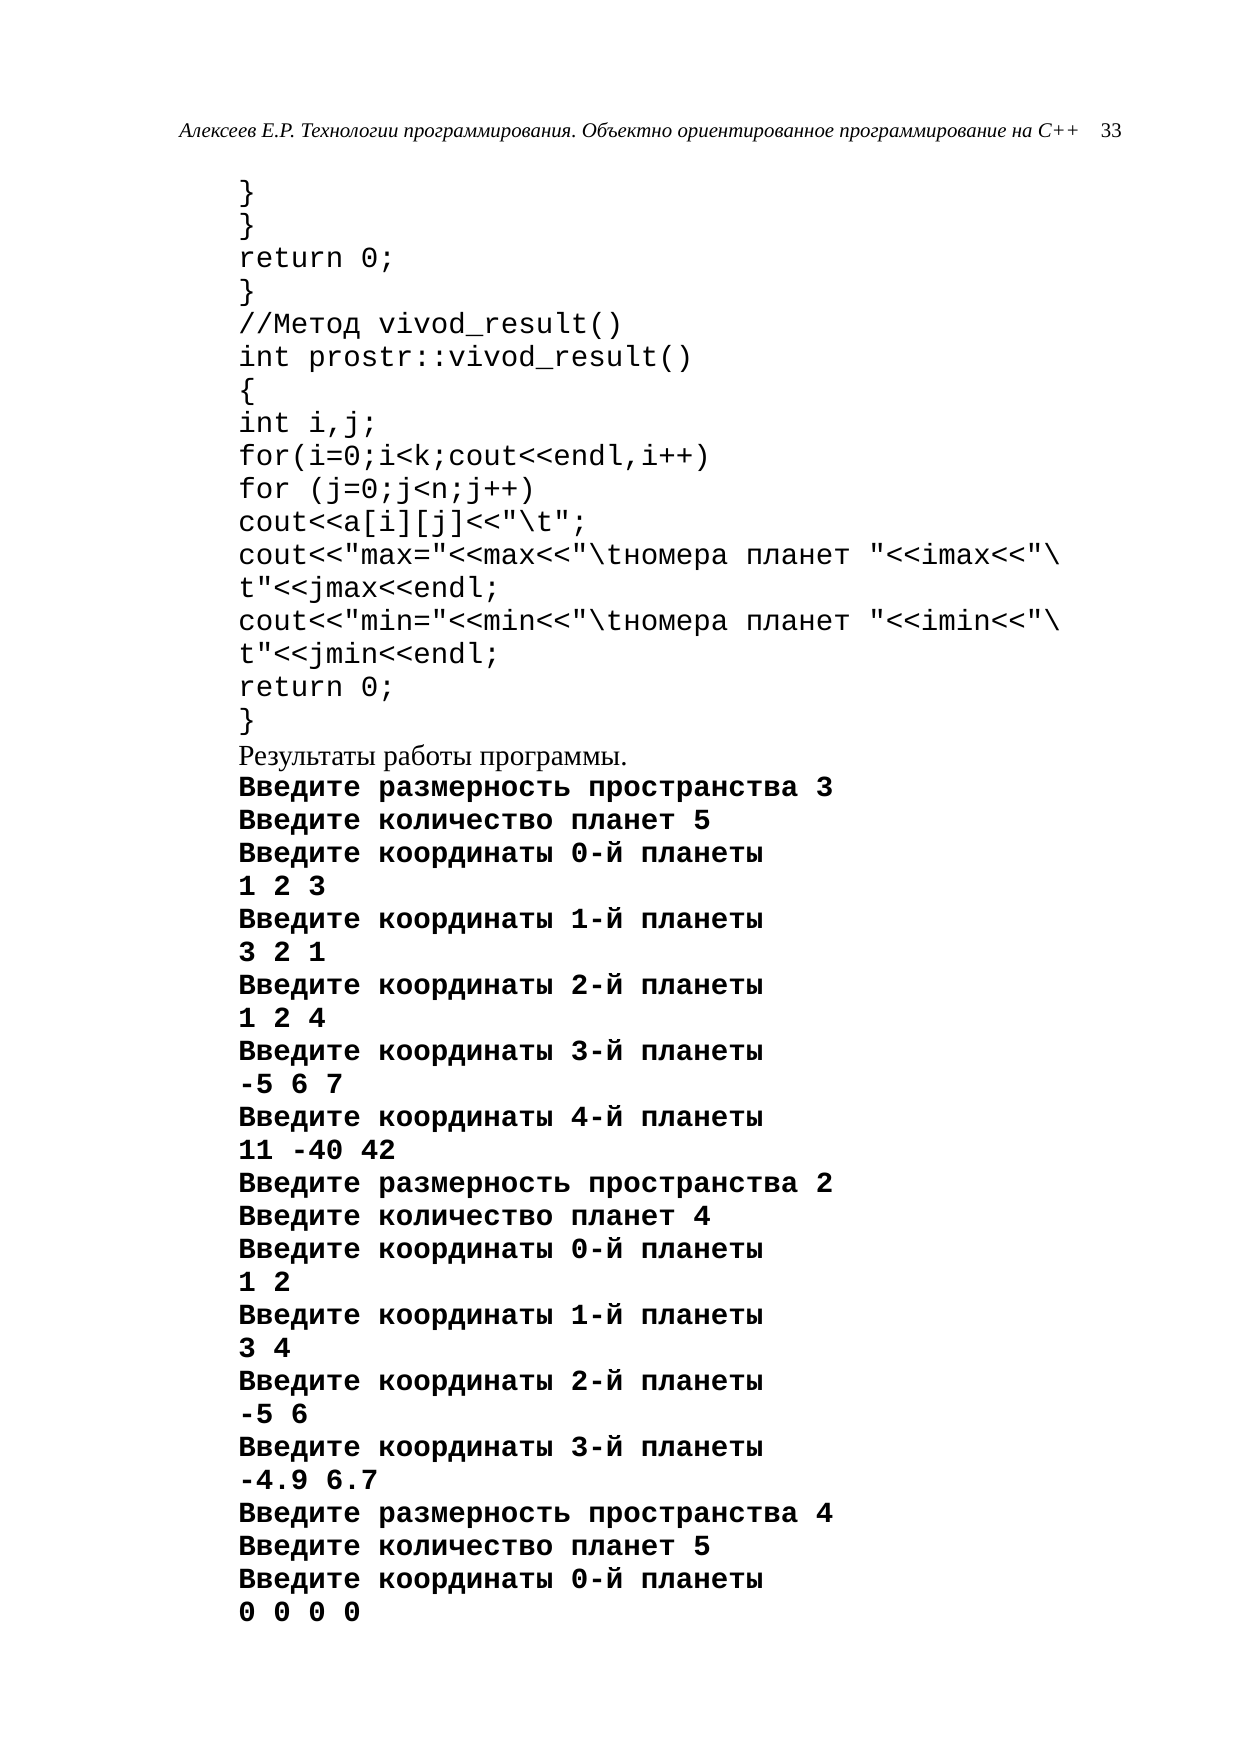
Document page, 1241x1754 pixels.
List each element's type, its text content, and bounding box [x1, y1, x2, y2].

text Введите размерность пространства 3 [238, 772, 1121, 805]
text Введите координаты 3-й планеты [238, 1432, 1121, 1465]
text } [238, 210, 1121, 243]
text 1 2 3 [238, 871, 1121, 904]
text -5 6 7 [238, 1069, 1121, 1102]
text for (j=0;j<n;j++) [238, 474, 1121, 507]
text 11 -40 42 [238, 1135, 1121, 1168]
text return 0; [238, 243, 1121, 276]
text Введите координаты 4-й планеты [238, 1102, 1121, 1135]
text int i,j; [238, 408, 1121, 441]
text Введите координаты 1-й планеты [238, 904, 1121, 937]
text return 0; [238, 672, 1121, 705]
text Введите количество планет 5 [238, 1531, 1121, 1564]
text } [238, 177, 1121, 210]
text -5 6 [238, 1399, 1121, 1432]
text { [238, 375, 1121, 408]
text Введите количество планет 4 [238, 1201, 1121, 1234]
text Введите координаты 0-й планеты [238, 1564, 1121, 1597]
text 1 2 4 [238, 1003, 1121, 1036]
text Введите координаты 3-й планеты [238, 1036, 1121, 1069]
text //Метод vivod_result() [238, 309, 1121, 342]
text Введите размерность пространства 2 [238, 1168, 1121, 1201]
text } [238, 276, 1121, 309]
text -4.9 6.7 [238, 1465, 1121, 1498]
text 0 0 0 0 [238, 1597, 1121, 1631]
text 3 4 [238, 1333, 1121, 1366]
text Результаты работы программы. [179, 738, 1121, 772]
text for(i=0;i<k;cout<<endl,i++) [238, 441, 1121, 474]
text int prostr::vivod_result() [238, 342, 1121, 375]
text Введите размерность пространства 4 [238, 1498, 1121, 1531]
text Введите количество планет 5 [238, 805, 1121, 838]
text } [238, 705, 1121, 738]
text Введите координаты 1-й планеты [238, 1300, 1121, 1333]
text 3 2 1 [238, 937, 1121, 970]
text Введите координаты 0-й планеты [238, 1234, 1121, 1267]
text cout<<a[i][j]<<"\t"; [238, 507, 1121, 540]
text cout<<"max="<<max<<"\tномера планет "<<imax<<"\t"<<jmax<<endl; [238, 540, 1121, 606]
text cout<<"min="<<min<<"\tномера планет "<<imin<<"\t"<<jmin<<endl; [238, 606, 1121, 672]
text 1 2 [238, 1267, 1121, 1300]
text Введите координаты 0-й планеты [238, 838, 1121, 871]
text Введите координаты 2-й планеты [238, 1366, 1121, 1399]
text Введите координаты 2-й планеты [238, 970, 1121, 1003]
